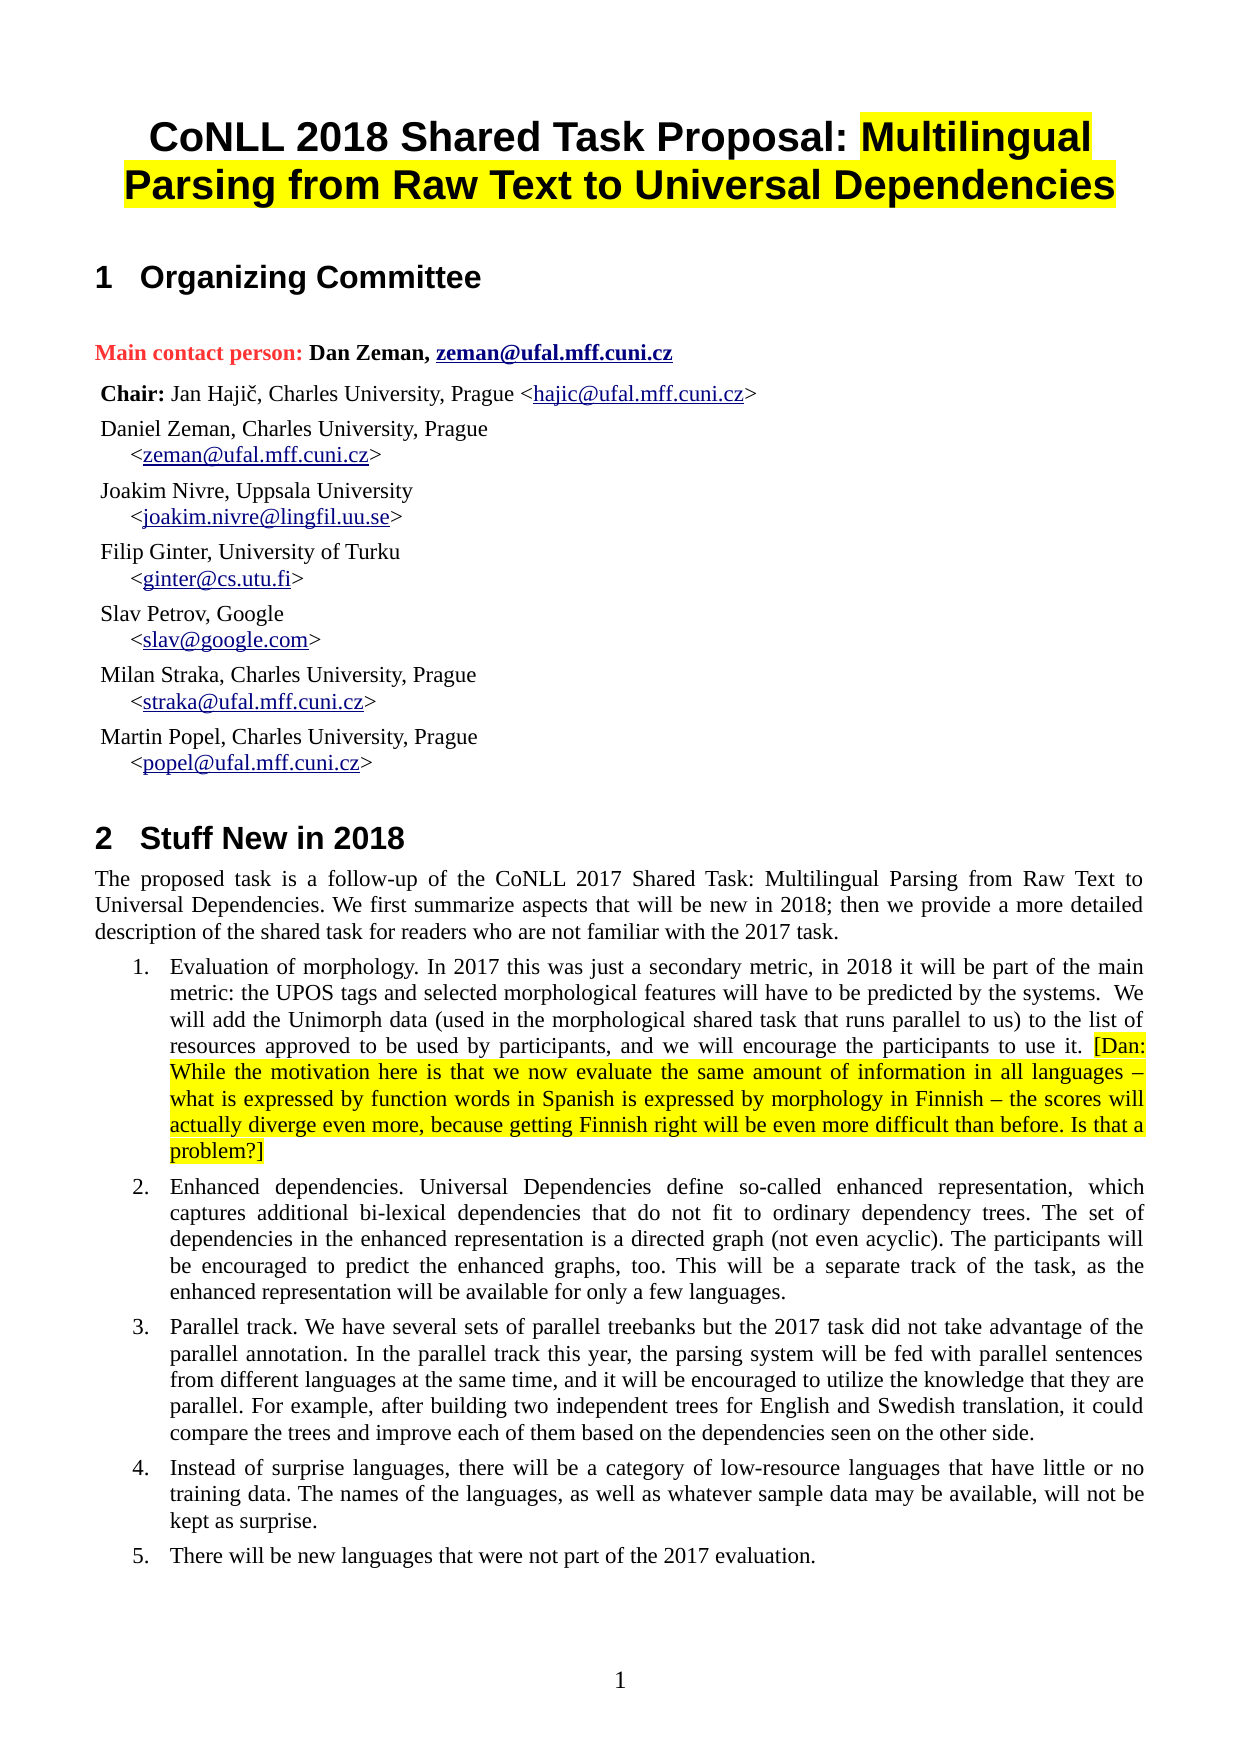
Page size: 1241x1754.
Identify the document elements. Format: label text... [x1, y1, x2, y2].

list There will be new languages that were not part of the 2017 evaluation. [132, 1542, 1146, 1568]
text Main contact person: Dan Zeman, zeman@ufal.mff.cuni.cz [94, 339, 1146, 365]
title CoNLL 2018 Shared Task Proposal: Multilingual Parsing from Raw Text to Universal Dependencies [94, 112, 1146, 208]
list Parallel track. We have several sets of parallel treebanks but the 2017 task did not take advantage of the parallel annotation. In the parallel track this year, the parsing system will be fed with parallel sentences from different languages at the same time, and it will be encouraged to utilize the knowledge that they are parallel. For example, after building two independent trees for English and Swedish translation, it could compare the trees and improve each of them based on the dependencies seen on the other side. [132, 1313, 1146, 1445]
list Instead of surprise languages, there will be a category of low-resource languages that have little or no training data. The names of the languages, as well as whatever sample data may be available, will not be kept as surprise. [132, 1454, 1146, 1533]
table_header Chair: Jan Hajič, Charles University, Prague <hajic@ufal.mff.cuni.cz> Daniel Zeman, Charles University, Prague <zeman@ufal.mff.cuni.cz> Joakim Nivre, Uppsala University <joakim.nivre@lingfil.uu.se> Filip Ginter, University of Turku <ginter@cs.utu.fi> Slav Petrov, Google <slav@google.com> Milan Straka, Charles University, Prague <straka@ufal.mff.cuni.cz> Martin Popel, Charles University, Prague <popel@ufal.mff.cuni.cz> [95, 374, 1146, 790]
list Enhanced dependencies. Universal Dependencies define so-called enhanced representation, which captures additional bi-lexical dependencies that do not fit to ordinary dependency trees. The set of dependencies in the enhanced representation is a directed graph (not even acyclic). The participants will be encouraged to predict the enhanced graphs, too. This will be a separate track of the task, as the enhanced representation will be available for only a few languages. [132, 1173, 1146, 1304]
subtitle Stuff New in 2018 [94, 819, 1146, 856]
list Evaluation of morphology. In 2017 this was just a secondary metric, in 2018 it will be part of the main metric: the UPOS tags and selected morphological features will have to be predicted by the systems. We will add the Unimorph data (used in the morphological shared task that runs parallel to us) to the list of resources approved to be used by participants, and we will encourage the participants to use it. [Dan: While the motivation here is that we now evaluate the same amount of information in all languages – what is expressed by function words in Spanish is expressed by morphology in Finnish – the scores will actually diverge even more, because getting Finnish right will be even more difficult than before. Is that a problem?] [132, 953, 1146, 1164]
subtitle Organizing Committee [94, 258, 1146, 295]
text The proposed task is a follow-up of the CoNLL 2017 Shared Task: Multilingual Parsing from Raw Text to Universal Dependencies. We first summarize aspects that will be new in 2018; then we provide a more detailed description of the shared task for readers who are not familiar with the 2017 task. [94, 865, 1146, 944]
